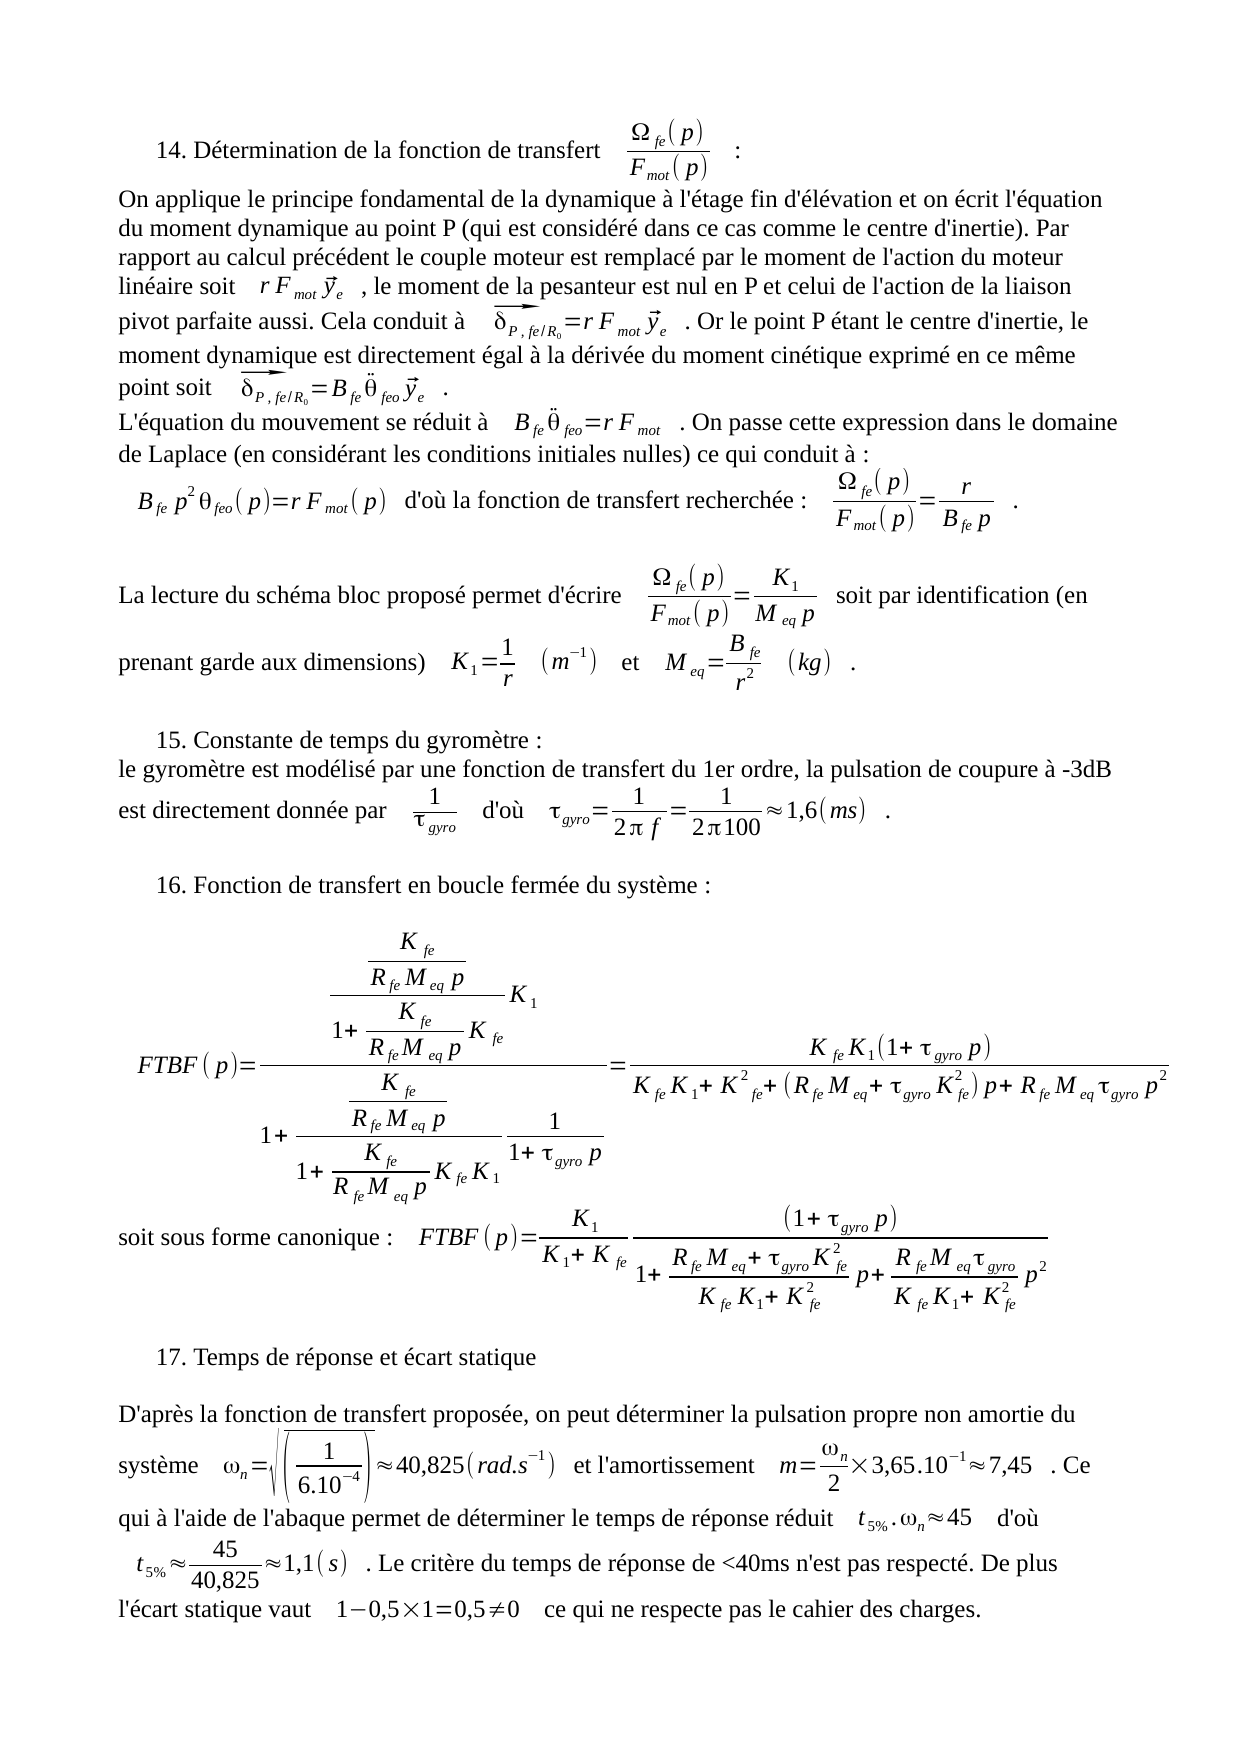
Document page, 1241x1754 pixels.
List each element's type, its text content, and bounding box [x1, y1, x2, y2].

text soit sous forme canonique : [118, 1204, 1122, 1313]
list Détermination de la fonction de transfert : [156, 118, 1122, 184]
text On applique le principe fondamental de la dynamique à l'étage fin d'élévation et on écrit l'équation du moment dynamique au point P (qui est considéré dans ce cas comme le centre d'inertie). Par rapport au calcul précédent le couple moteur est remplacé par le moment de l'action du moteur linéaire soit , le moment de la pesanteur est nul en P et celui de l'action de la liaison pivot parfaite aussi. Cela conduit à . Or le point P étant le centre d'inertie, le moment dynamique est directement égal à la dérivée du moment cinétique exprimé en ce même point soit . [118, 184, 1122, 407]
text d'où la fonction de transfert recherchée : . [118, 468, 1122, 534]
list Temps de réponse et écart statique [156, 1342, 1122, 1371]
list Constante de temps du gyromètre : [156, 725, 1122, 754]
text le gyromètre est modélisé par une fonction de transfert du 1er ordre, la pulsation de coupure à -3dB est directement donnée par d'où . [118, 754, 1122, 841]
text L'équation du mouvement se réduit à . On passe cette expression dans le domaine de Laplace (en considérant les conditions initiales nulles) ce qui conduit à : [118, 407, 1122, 468]
list Fonction de transfert en boucle fermée du système : [156, 870, 1122, 899]
text La lecture du schéma bloc proposé permet d'écrire soit par identification (en prenant garde aux dimensions) et . [118, 563, 1122, 696]
text D'après la fonction de transfert proposée, on peut déterminer la pulsation propre non amortie du système et l'amortissement . Ce qui à l'aide de l'abaque permet de déterminer le temps de réponse réduit d'où . Le critère du temps de réponse de <40ms n'est pas respecté. De plus l'écart statique vaut ce qui ne respecte pas le cahier des charges. [118, 1399, 1122, 1623]
